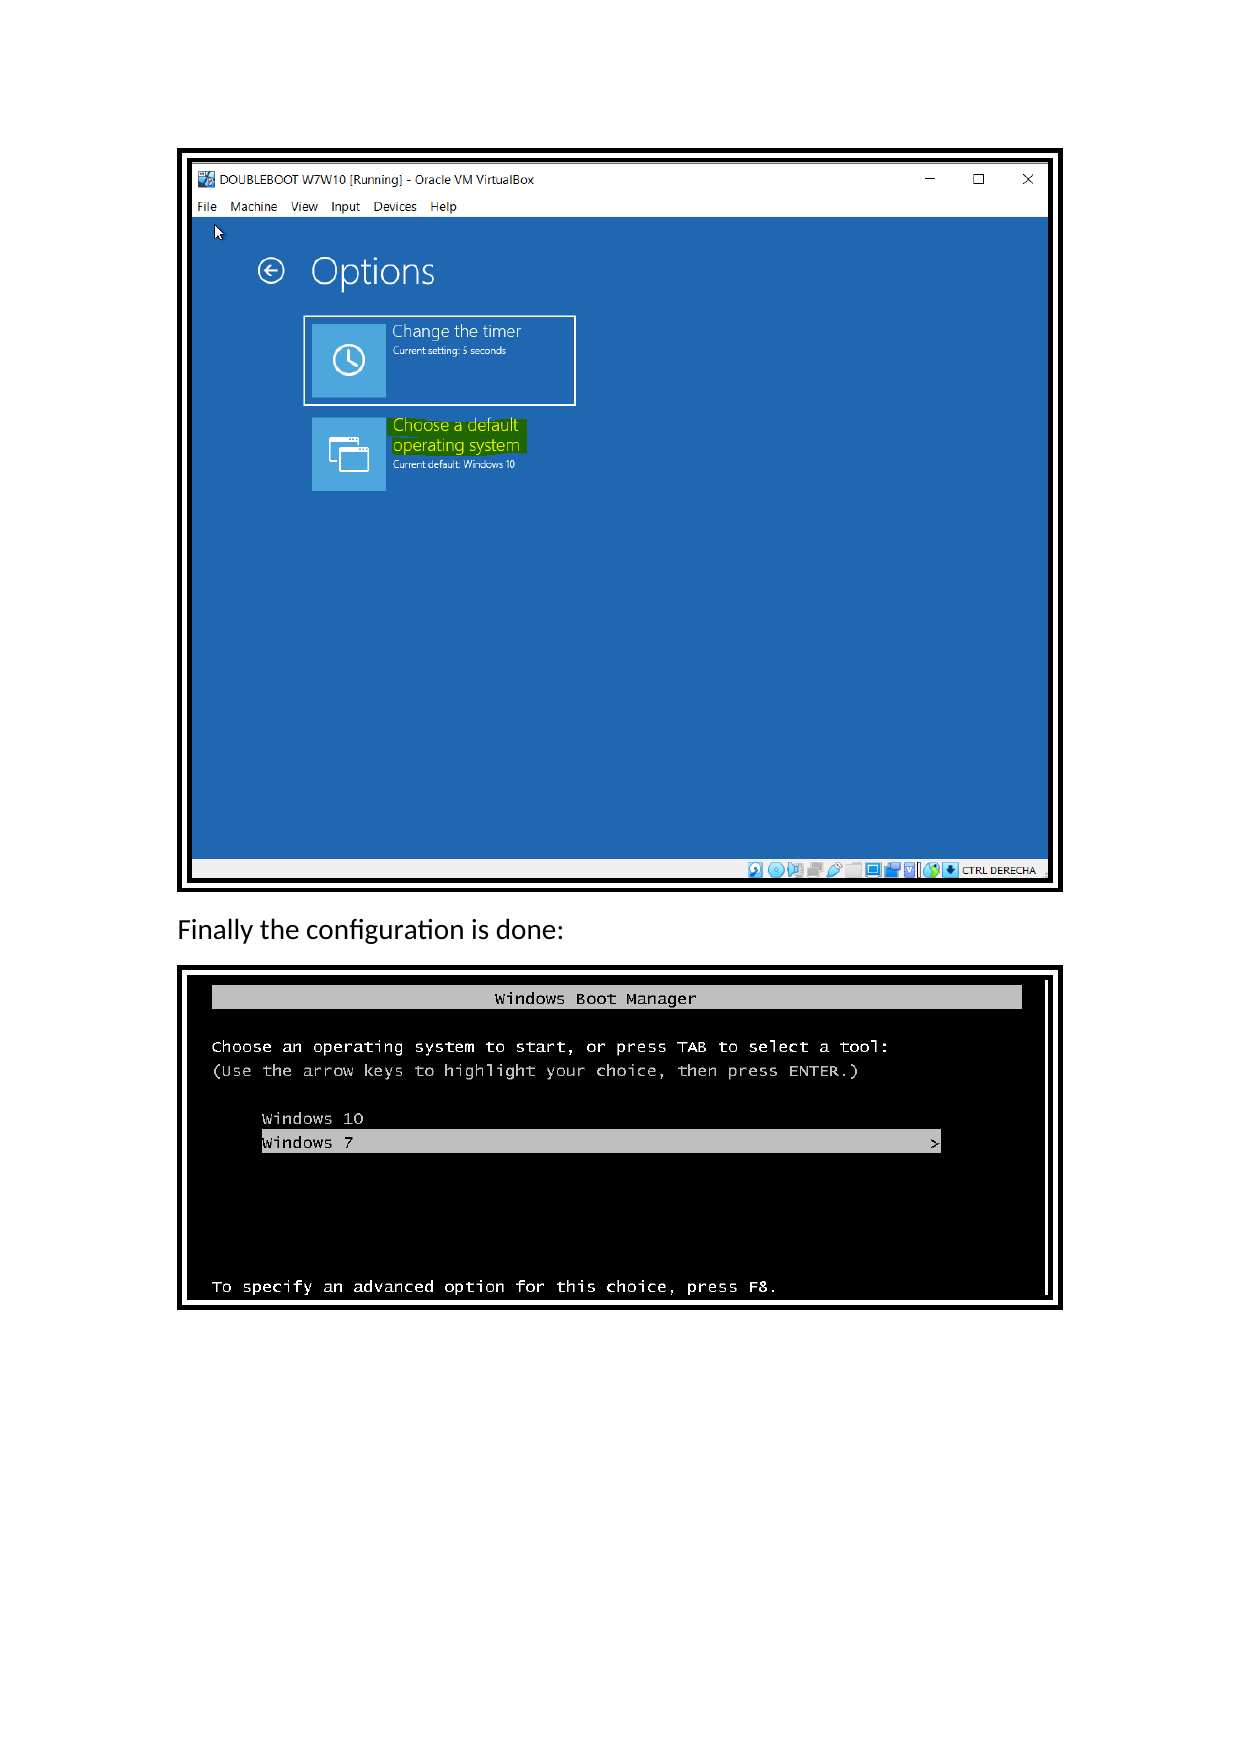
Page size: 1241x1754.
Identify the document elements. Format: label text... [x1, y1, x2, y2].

text Finally the configuration is done: [177, 911, 1063, 946]
